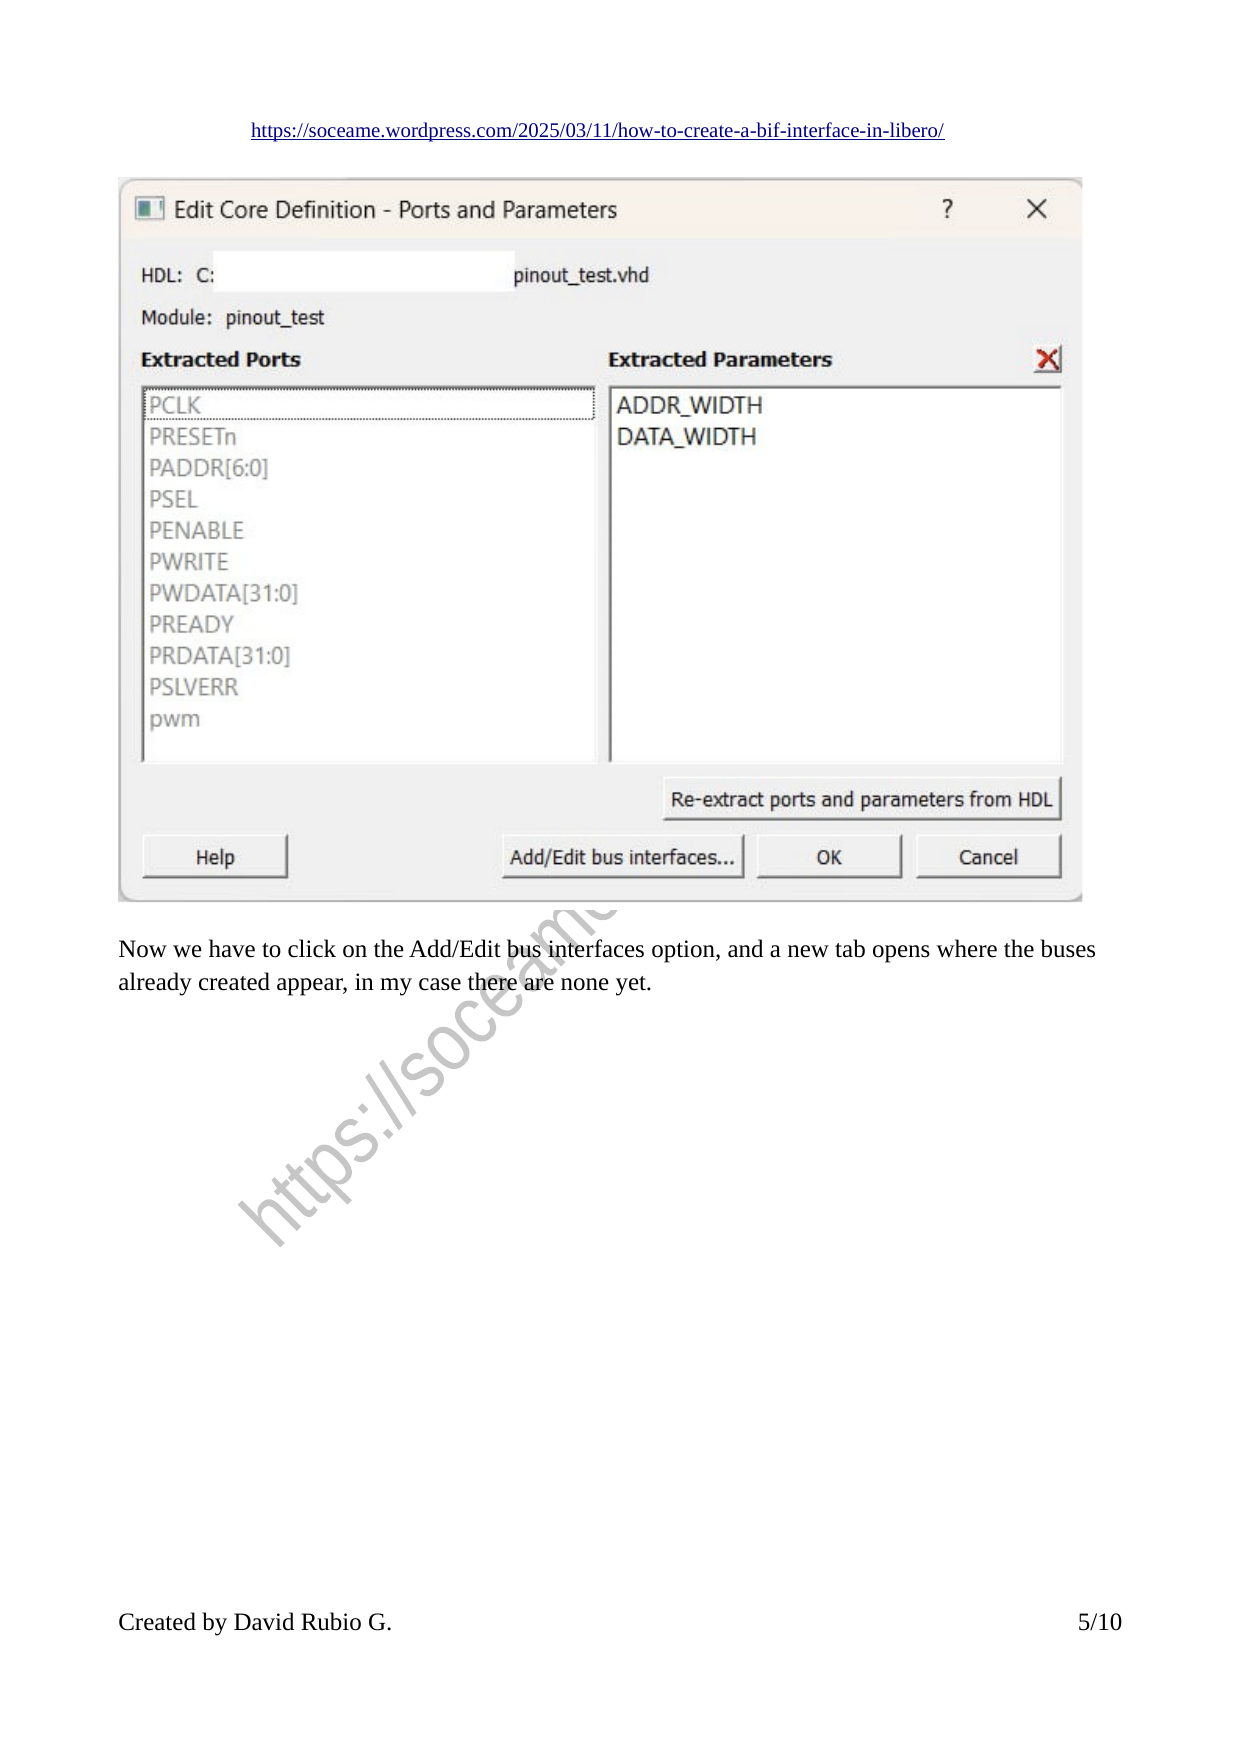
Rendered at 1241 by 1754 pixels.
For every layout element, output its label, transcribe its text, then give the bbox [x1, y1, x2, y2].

text Now we have to click on the Add/Edit bus interfaces option, and a new tab opens where the buses already created appear, in my case there are none yet. [118, 934, 1122, 996]
picture [118, 177, 1084, 910]
